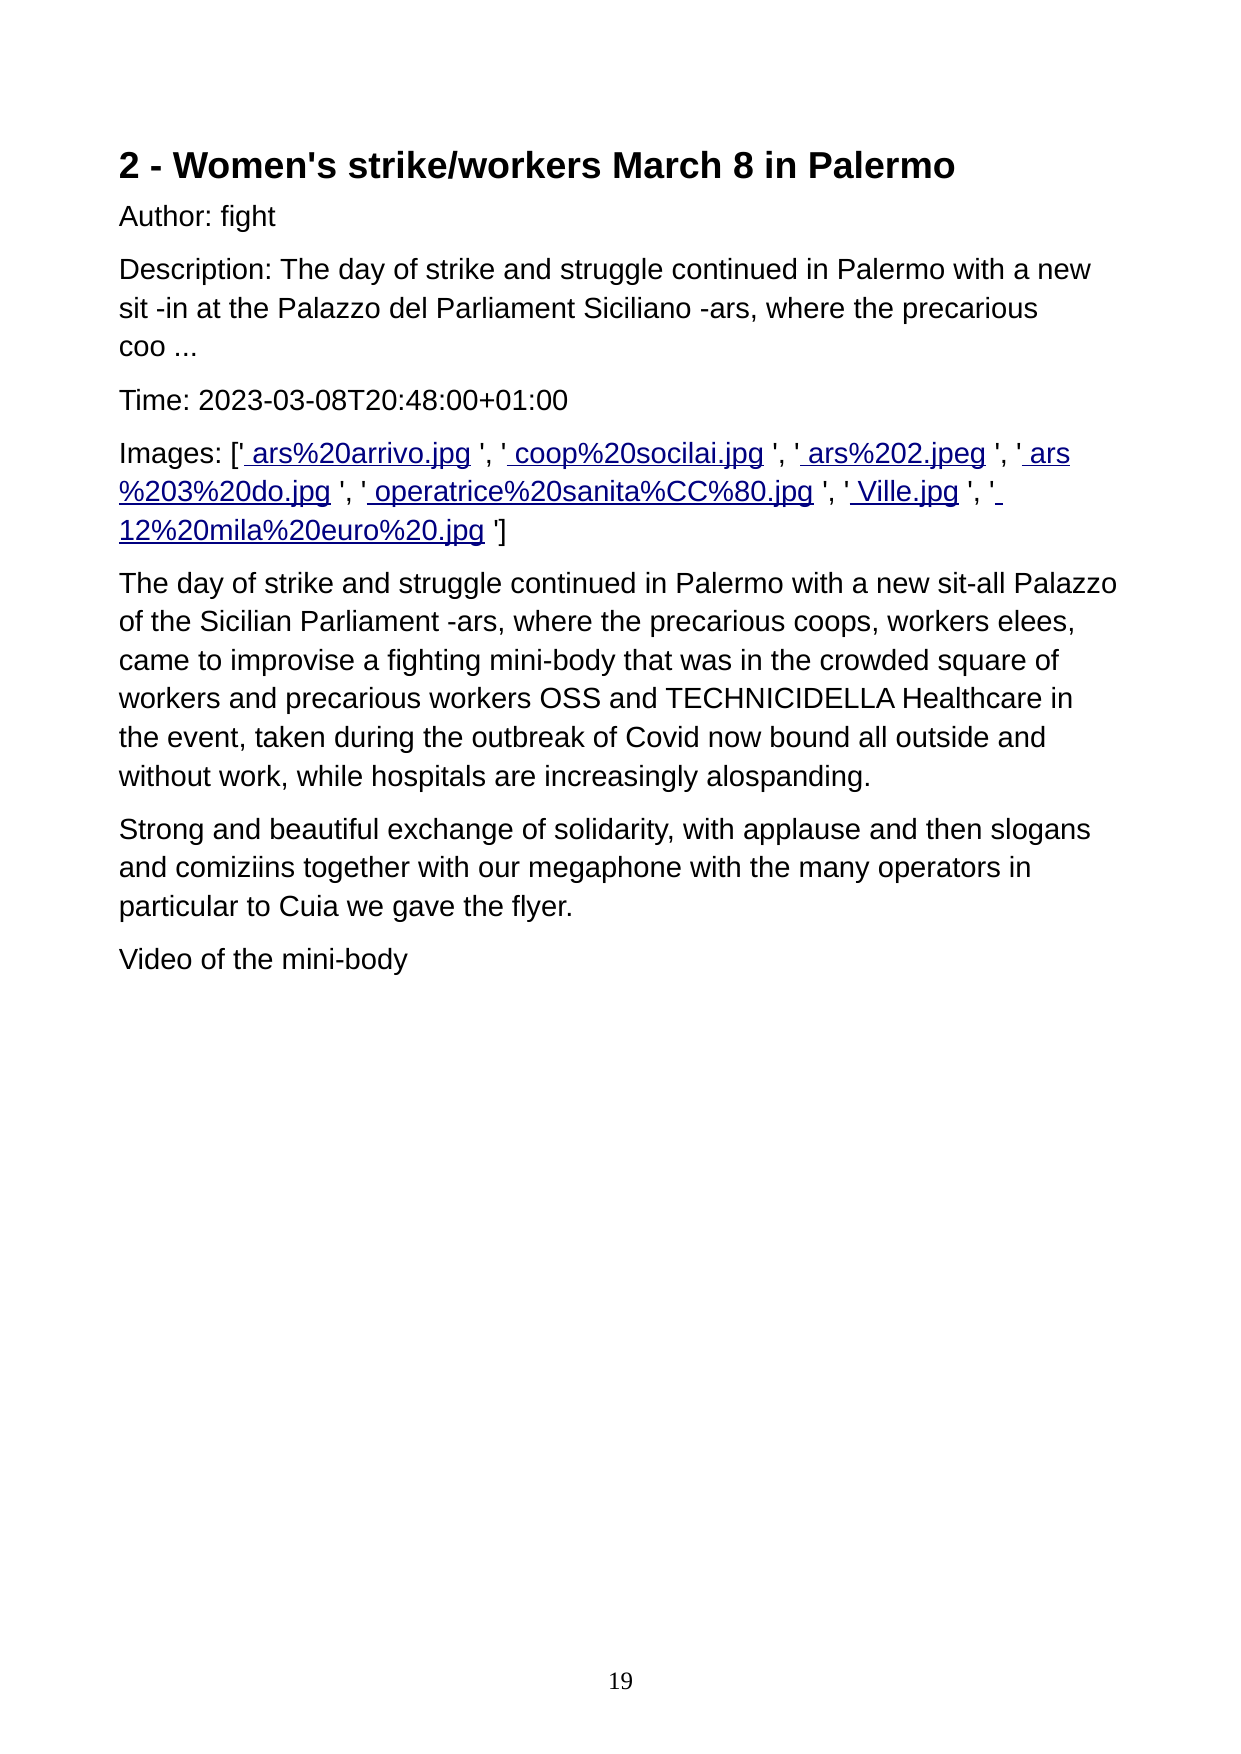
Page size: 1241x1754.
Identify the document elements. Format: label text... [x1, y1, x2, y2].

subtitle 2 - Women's strike/workers March 8 in Palermo [118, 143, 1122, 187]
text Time: 2023-03-08T20:48:00+01:00 [118, 382, 1122, 416]
text Video of the mini-body [118, 942, 1122, 975]
text Author: fight [118, 199, 1122, 233]
text Description: The day of strike and struggle continued in Palermo with a new sit -in at the Palazzo del Parliament Siciliano -ars, where the precarious coo ... [118, 252, 1122, 363]
text Images: [' ars%20arrivo.jpg ', ' coop%20socilai.jpg ', ' ars%202.jpeg ', ' ars%203%20do.jpg ', ' operatrice%20sanita%CC%80.jpg ', ' Ville.jpg ', ' 12%20mila%20euro%20.jpg '] [118, 436, 1122, 546]
text The day of strike and struggle continued in Palermo with a new sit-all Palazzo of the Sicilian Parliament -ars, where the precarious coops, workers elees, came to improvise a fighting mini-body that was in the crowded square of workers and precarious workers OSS and TECHNICIDELLA Healthcare in the event, taken during the outbreak of Covid now bound all outside and without work, while hospitals are increasingly alospanding. [118, 566, 1122, 792]
text Strong and beautiful exchange of solidarity, with applause and then slogans and comiziins together with our megaphone with the many operators in particular to Cuia we gave the flyer. [118, 812, 1122, 922]
